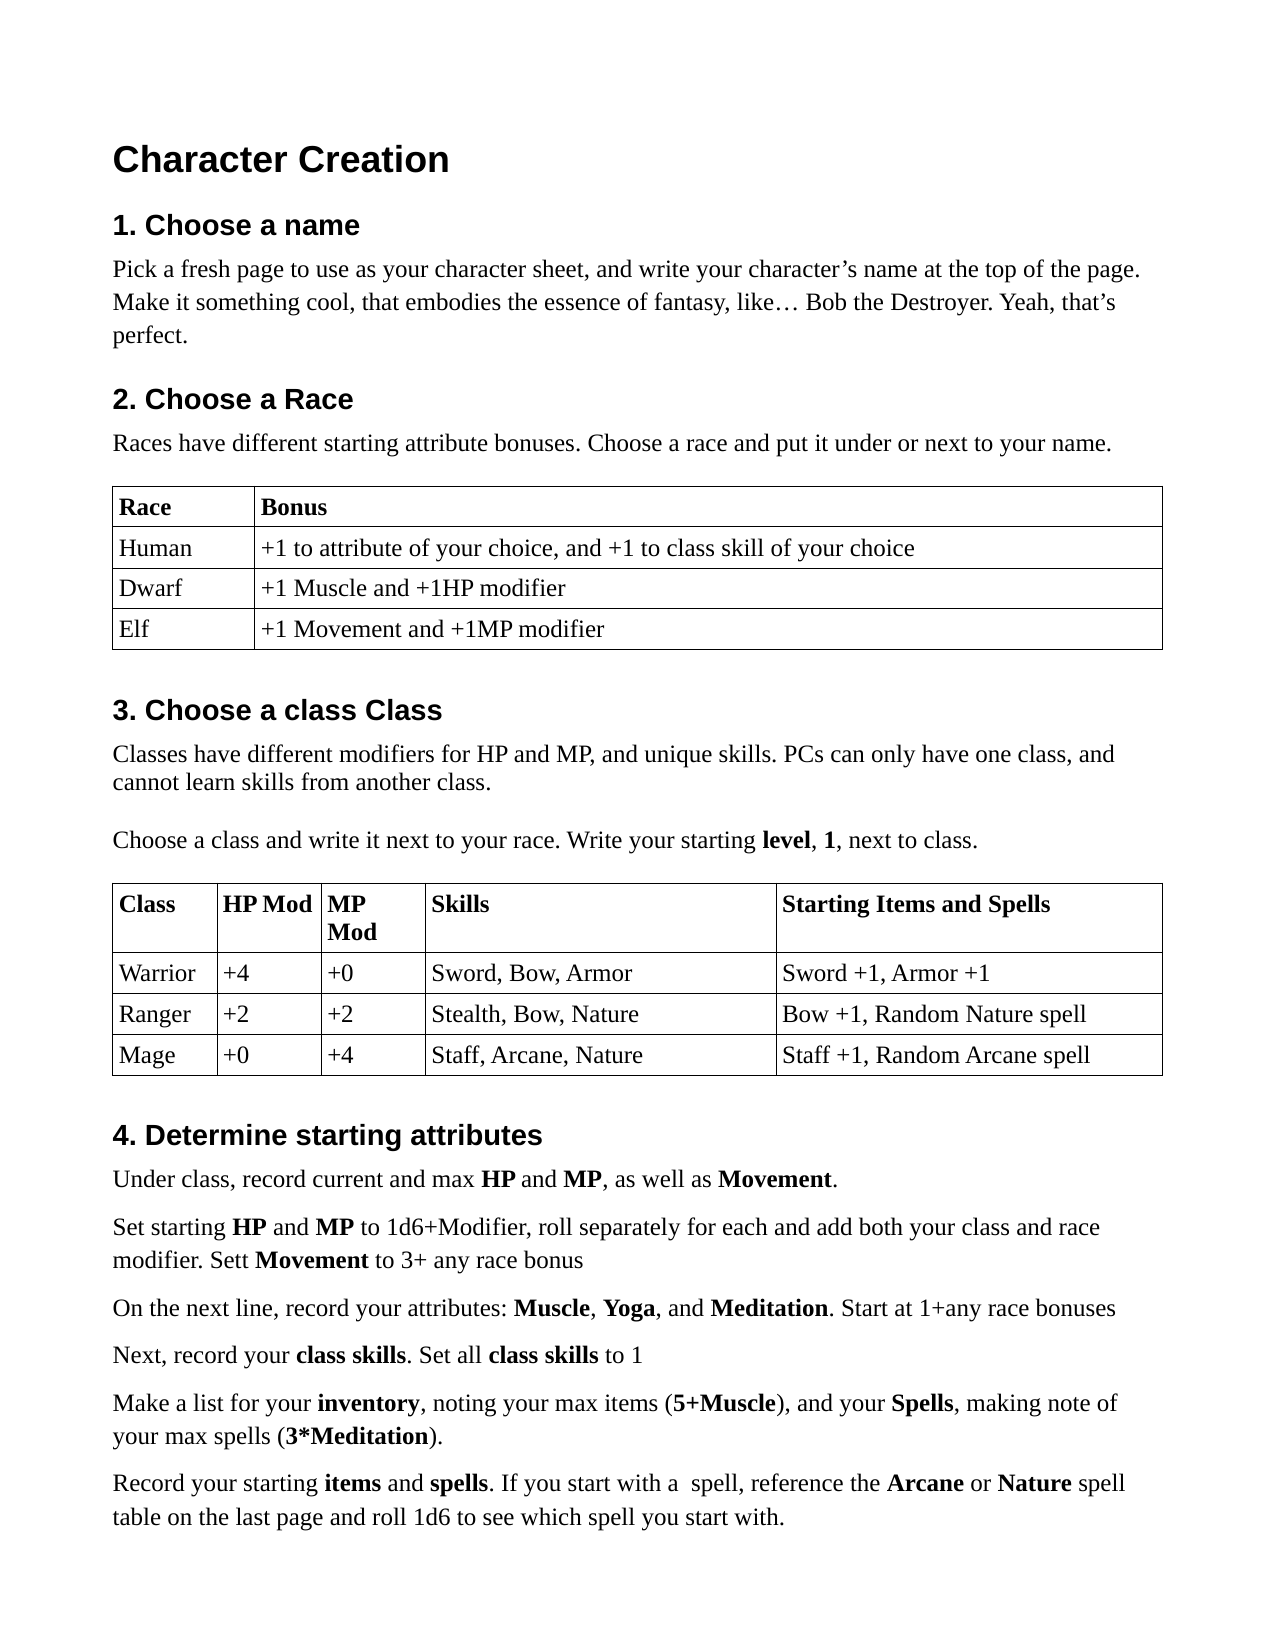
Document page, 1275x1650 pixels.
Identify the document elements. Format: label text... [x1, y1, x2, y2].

table_cell +4 [322, 1035, 425, 1075]
table_cell Mage [113, 1035, 217, 1075]
text Next, record your class skills. Set all class skills to 1 [112, 1340, 1162, 1369]
table_cell +4 [218, 953, 321, 993]
text Choose a class and write it next to your race. Write your starting level, 1, next to class. [112, 825, 1162, 854]
table_header Bonus [255, 487, 1162, 526]
table_header Class [113, 884, 217, 952]
table_cell +1 to attribute of your choice, and +1 to class skill of your choice [255, 527, 1162, 567]
text On the next line, record your attributes: Muscle, Yoga, and Meditation. Start at 1+any race bonuses [112, 1293, 1162, 1321]
subtitle 3. Choose a class Class [112, 693, 1162, 726]
text Make a list for your inventory, noting your max items (5+Muscle), and your Spells, making note of your max spells (3*Meditation). [112, 1388, 1162, 1450]
table_cell Sword +1, Armor +1 [777, 953, 1162, 993]
table_cell Stealth, Bow, Nature [426, 994, 776, 1034]
text Record your starting items and spells. If you start with a spell, reference the Arcane or Nature spell table on the last page and roll 1d6 to see which spell you start with. [112, 1468, 1162, 1530]
table_cell Staff +1, Random Arcane spell [777, 1035, 1162, 1075]
table_header HP Mod [218, 884, 321, 952]
table_cell Human [113, 527, 254, 567]
table_cell Staff, Arcane, Nature [426, 1035, 776, 1075]
table_header MP Mod [322, 884, 425, 952]
table_cell +1 Muscle and +1HP modifier [255, 569, 1162, 608]
text Classes have different modifiers for HP and MP, and unique skills. PCs can only have one class, and cannot learn skills from another class. [112, 739, 1162, 796]
table_cell Warrior [113, 953, 217, 993]
subtitle Character Creation [112, 137, 1162, 181]
table_cell Bow +1, Random Nature spell [777, 994, 1162, 1034]
table_cell +2 [322, 994, 425, 1034]
table_header Skills [426, 884, 776, 952]
table_cell +0 [218, 1035, 321, 1075]
table_cell Elf [113, 609, 254, 649]
table_cell Dwarf [113, 569, 254, 608]
text Pick a fresh page to use as your character sheet, and write your character’s name at the top of the page. Make it something cool, that embodies the essence of fantasy, like… Bob the Destroyer. Yeah, that’s perfect. [112, 254, 1162, 348]
text Under class, record current and max HP and MP, as well as Movement. [112, 1164, 1162, 1193]
table_cell Ranger [113, 994, 217, 1034]
table_header Race [113, 487, 254, 526]
subtitle 4. Determine starting attributes [112, 1118, 1162, 1152]
table_cell +0 [322, 953, 425, 993]
text Set starting HP and MP to 1d6+Modifier, roll separately for each and add both your class and race modifier. Sett Movement to 3+ any race bonus [112, 1212, 1162, 1274]
subtitle 2. Choose a Race [112, 382, 1162, 416]
table_cell +1 Movement and +1MP modifier [255, 609, 1162, 649]
table_cell +2 [218, 994, 321, 1034]
table_cell Sword, Bow, Armor [426, 953, 776, 993]
text Races have different starting attribute bonuses. Choose a race and put it under or next to your name. [112, 428, 1162, 457]
table_header Starting Items and Spells [777, 884, 1162, 952]
subtitle 1. Choose a name [112, 208, 1162, 241]
